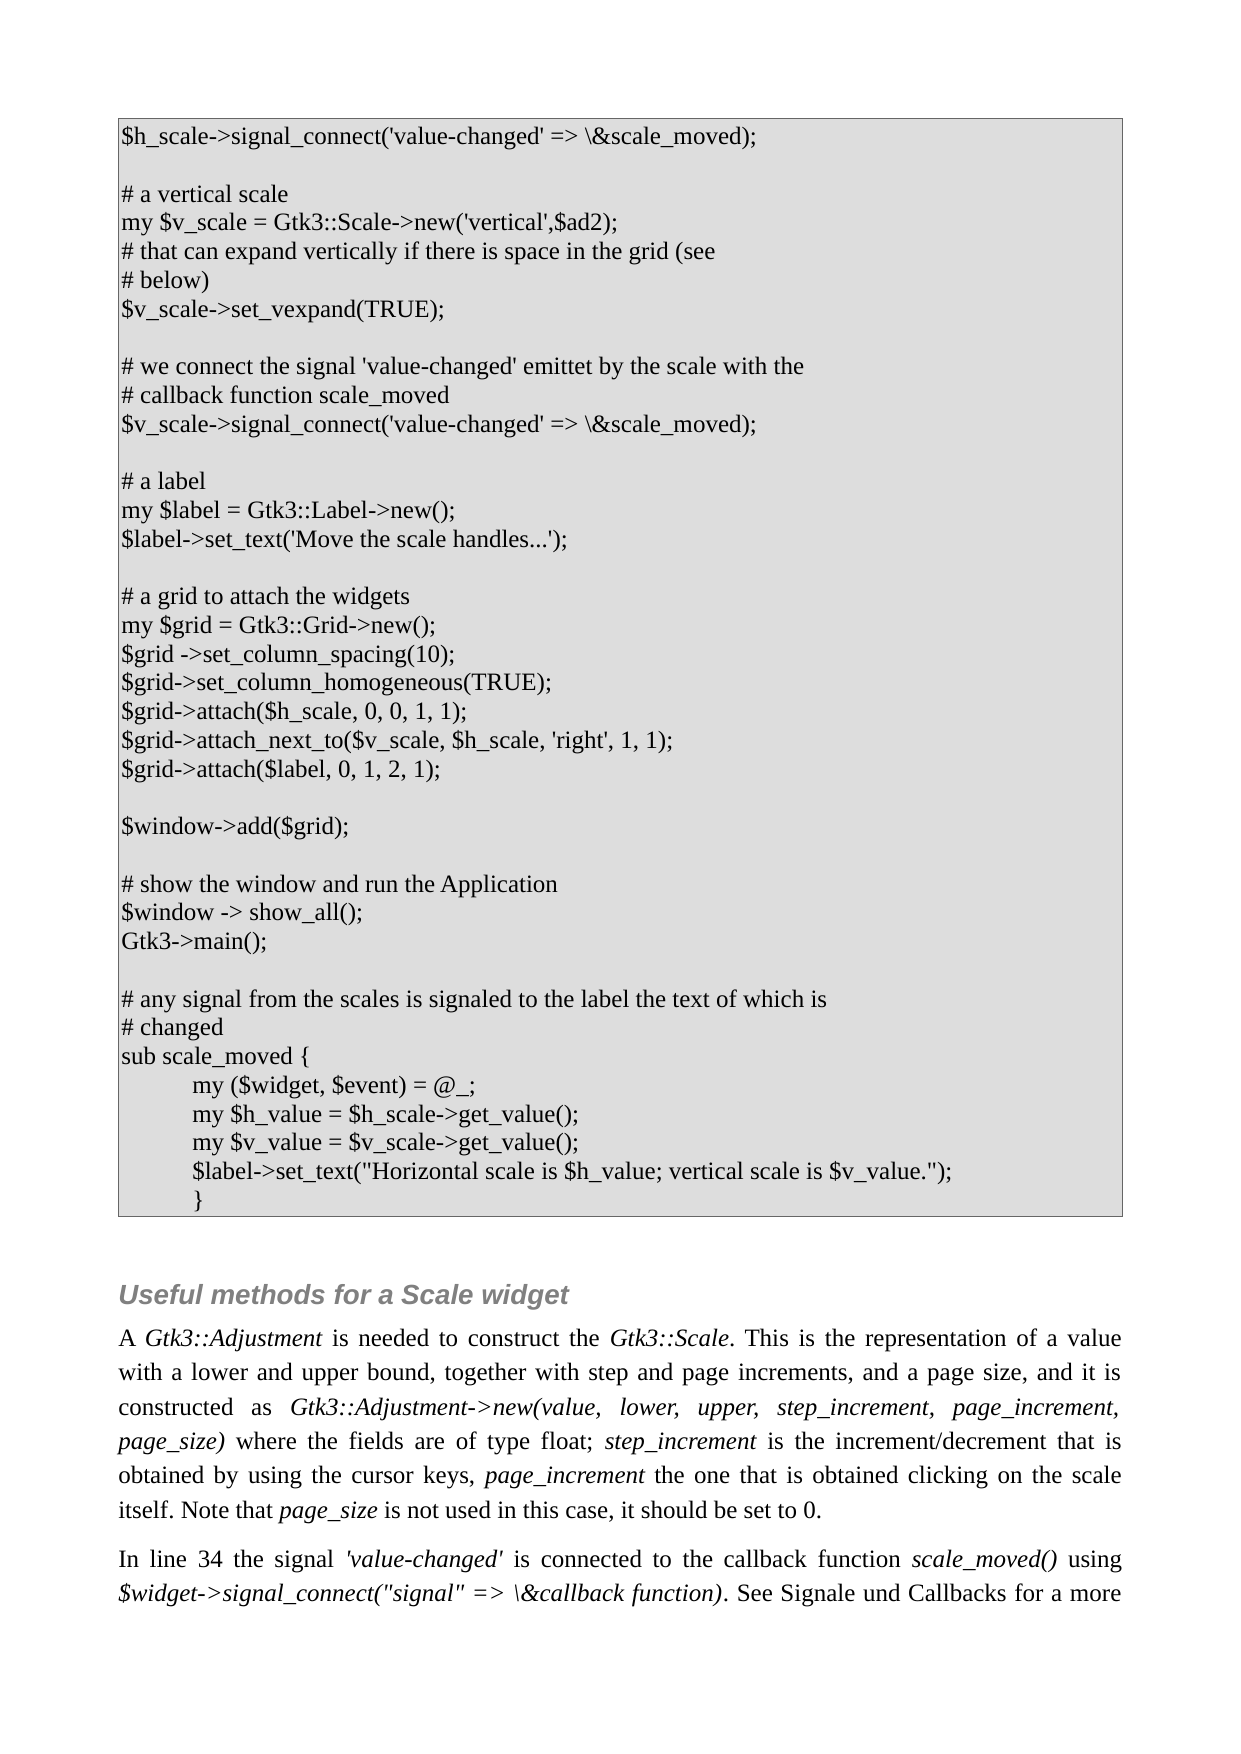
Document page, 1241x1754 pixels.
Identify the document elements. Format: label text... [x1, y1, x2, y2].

text $grid->attach($h_scale, 0, 0, 1, 1); [119, 693, 1122, 722]
text # callback function scale_moved [119, 377, 1122, 406]
text # show the window and run the Application [119, 866, 1122, 894]
text A Gtk3::Adjustment is needed to construct the Gtk3::Scale. This is the representation of a value with a lower and upper bound, together with step and page increments, and a page size, and it is constructed as Gtk3::Adjustment->new(value, lower, upper, step_increment, page_increment, page_size) where the fields are of type float; step_increment is the increment/decrement that is obtained by using the cursor keys, page_increment the one that is obtained clicking on the scale itself. Note that page_size is not used in this case, it should be set to 0. [118, 1323, 1122, 1524]
text $label->set_text("Horizontal scale is $h_value; vertical scale is $v_value."); [119, 1153, 1122, 1182]
text my $h_value = $h_scale->get_value(); [119, 1096, 1122, 1124]
text sub scale_moved { [119, 1038, 1122, 1067]
text $v_scale->set_vexpand(TRUE); [119, 291, 1122, 319]
text $grid ->set_column_spacing(10); [119, 636, 1122, 664]
text my $v_value = $v_scale->get_value(); [119, 1124, 1122, 1153]
text $grid->attach_next_to($v_scale, $h_scale, 'right', 1, 1); [119, 722, 1122, 751]
text $h_scale->signal_connect('value-changed' => \&scale_moved); [119, 119, 1122, 147]
text # a label [119, 463, 1122, 492]
text Gtk3->main(); [119, 923, 1122, 952]
text my $label = Gtk3::Label->new(); [119, 492, 1122, 521]
text # below) [119, 262, 1122, 291]
text $v_scale->signal_connect('value-changed' => \&scale_moved); [119, 406, 1122, 434]
text # a vertical scale [119, 176, 1122, 204]
text my $grid = Gtk3::Grid->new(); [119, 607, 1122, 636]
text } [119, 1182, 1122, 1216]
text my ($widget, $event) = @_; [119, 1067, 1122, 1096]
text # changed [119, 1009, 1122, 1038]
text # a grid to attach the widgets [119, 578, 1122, 607]
text my $v_scale = Gtk3::Scale->new('vertical',$ad2); [119, 204, 1122, 233]
subtitle Useful methods for a Scale widget [118, 1278, 1122, 1310]
text $grid->attach($label, 0, 1, 2, 1); [119, 751, 1122, 779]
text $window->add($grid); [119, 808, 1122, 837]
text # that can expand vertically if there is space in the grid (see [119, 233, 1122, 262]
text $grid->set_column_homogeneous(TRUE); [119, 664, 1122, 693]
text In line 34 the signal 'value-changed' is connected to the callback function scale_moved() using $widget->signal_connect("signal" => \&callback function). See Signale und Callbacks for a more [118, 1544, 1122, 1607]
text $label->set_text('Move the scale handles...'); [119, 521, 1122, 549]
text $window -> show_all(); [119, 894, 1122, 923]
text # any signal from the scales is signaled to the label the text of which is [119, 981, 1122, 1009]
text # we connect the signal 'value-changed' emittet by the scale with the [119, 348, 1122, 377]
